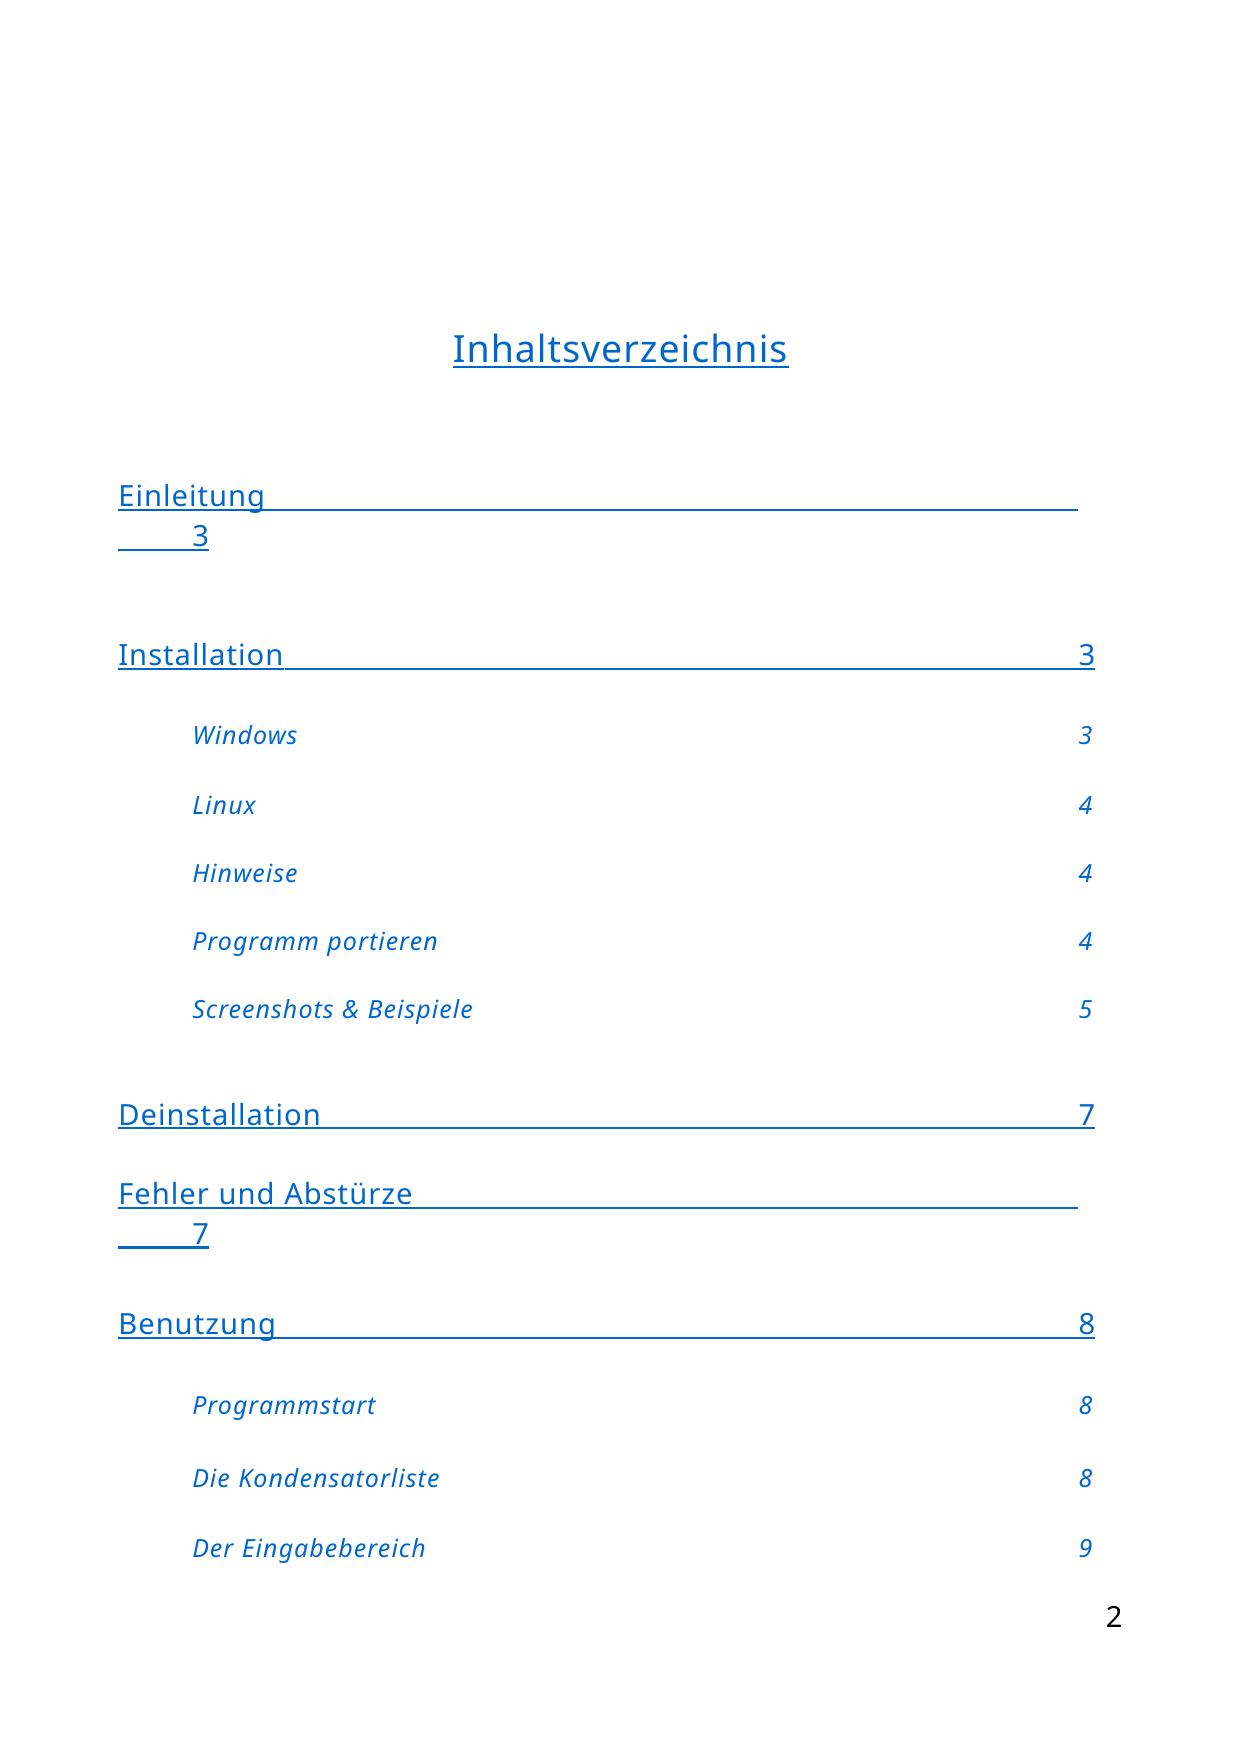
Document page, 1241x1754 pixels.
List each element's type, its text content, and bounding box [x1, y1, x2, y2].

text Installation 3 [118, 634, 1122, 674]
text Programmstart 8 [118, 1383, 1122, 1423]
text Screenshots & Beispiele 5 [118, 992, 1122, 1026]
text Benutzung 8 [118, 1304, 1122, 1343]
text Der Eingabebereich 9 [118, 1531, 1122, 1564]
text Inhaltsverzeichnis [118, 322, 1122, 373]
text Hinweise 4 [118, 855, 1122, 889]
text Programm portieren 4 [118, 923, 1122, 958]
text Die Kondensatorliste 8 [118, 1457, 1122, 1496]
text Linux 4 [118, 787, 1122, 821]
text Deinstallation 7 [118, 1094, 1122, 1133]
text Windows 3 [118, 713, 1122, 753]
text Fehler und Abstürze 7 [118, 1173, 1122, 1253]
text Einleitung 3 [118, 475, 1122, 555]
